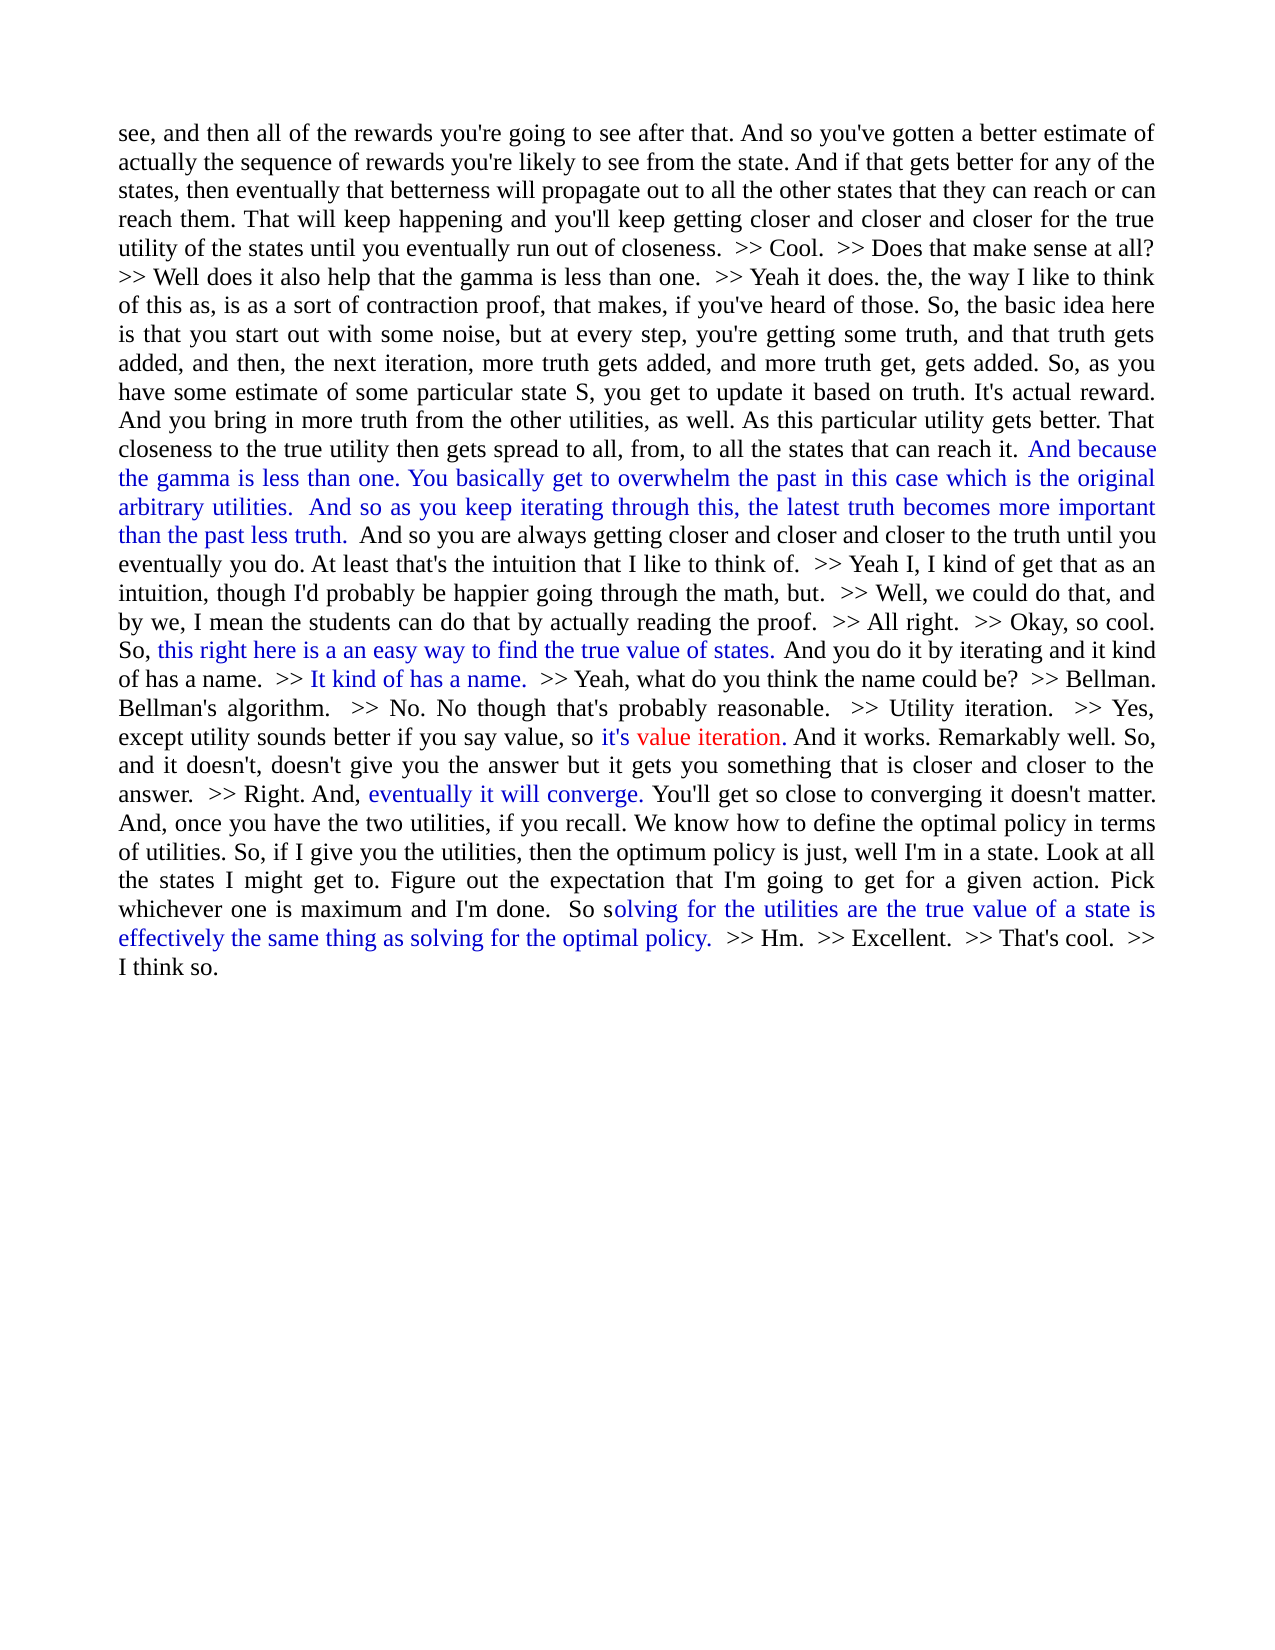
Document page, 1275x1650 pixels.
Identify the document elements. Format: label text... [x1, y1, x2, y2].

text see, and then all of the rewards you're going to see after that. And so you've gotten a better estimate of actually the sequence of rewards you're likely to see from the state. And if that gets better for any of the states, then eventually that betterness will propagate out to all the other states that they can reach or can reach them. That will keep happening and you'll keep getting closer and closer and closer for the true utility of the states until you eventually run out of closeness. >> Cool. >> Does that make sense at all? >> Well does it also help that the gamma is less than one. >> Yeah it does. the, the way I like to think of this as, is as a sort of contraction proof, that makes, if you've heard of those. So, the basic idea here is that you start out with some noise, but at every step, you're getting some truth, and that truth gets added, and then, the next iteration, more truth gets added, and more truth get, gets added. So, as you have some estimate of some particular state S, you get to update it based on truth. It's actual reward. And you bring in more truth from the other utilities, as well. As this particular utility gets better. That closeness to the true utility then gets spread to all, from, to all the states that can reach it. And because the gamma is less than one. You basically get to overwhelm the past in this case which is the original arbitrary utilities. And so as you keep iterating through this, the latest truth becomes more important than the past less truth. And so you are always getting closer and closer and closer to the truth until you eventually you do. At least that's the intuition that I like to think of. >> Yeah I, I kind of get that as an intuition, though I'd probably be happier going through the math, but. >> Well, we could do that, and by we, I mean the students can do that by actually reading the proof. >> All right. >> Okay, so cool. So, this right here is a an easy way to find the true value of states. And you do it by iterating and it kind of has a name. >> It kind of has a name. >> Yeah, what do you think the name could be? >> Bellman. Bellman's algorithm. >> No. No though that's probably reasonable. >> Utility iteration. >> Yes, except utility sounds better if you say value, so it's value iteration. And it works. Remarkably well. So, and it doesn't, doesn't give you the answer but it gets you something that is closer and closer to the answer. >> Right. And, eventually it will converge. You'll get so close to converging it doesn't matter. And, once you have the two utilities, if you recall. We know how to define the optimal policy in terms of utilities. So, if I give you the utilities, then the optimum policy is just, well I'm in a state. Look at all the states I might get to. Figure out the expectation that I'm going to get for a given action. Pick whichever one is maximum and I'm done. So solving for the utilities are the true value of a state is effectively the same thing as solving for the optimal policy. >> Hm. >> Excellent. >> That's cool. >> I think so. [118, 118, 1157, 981]
